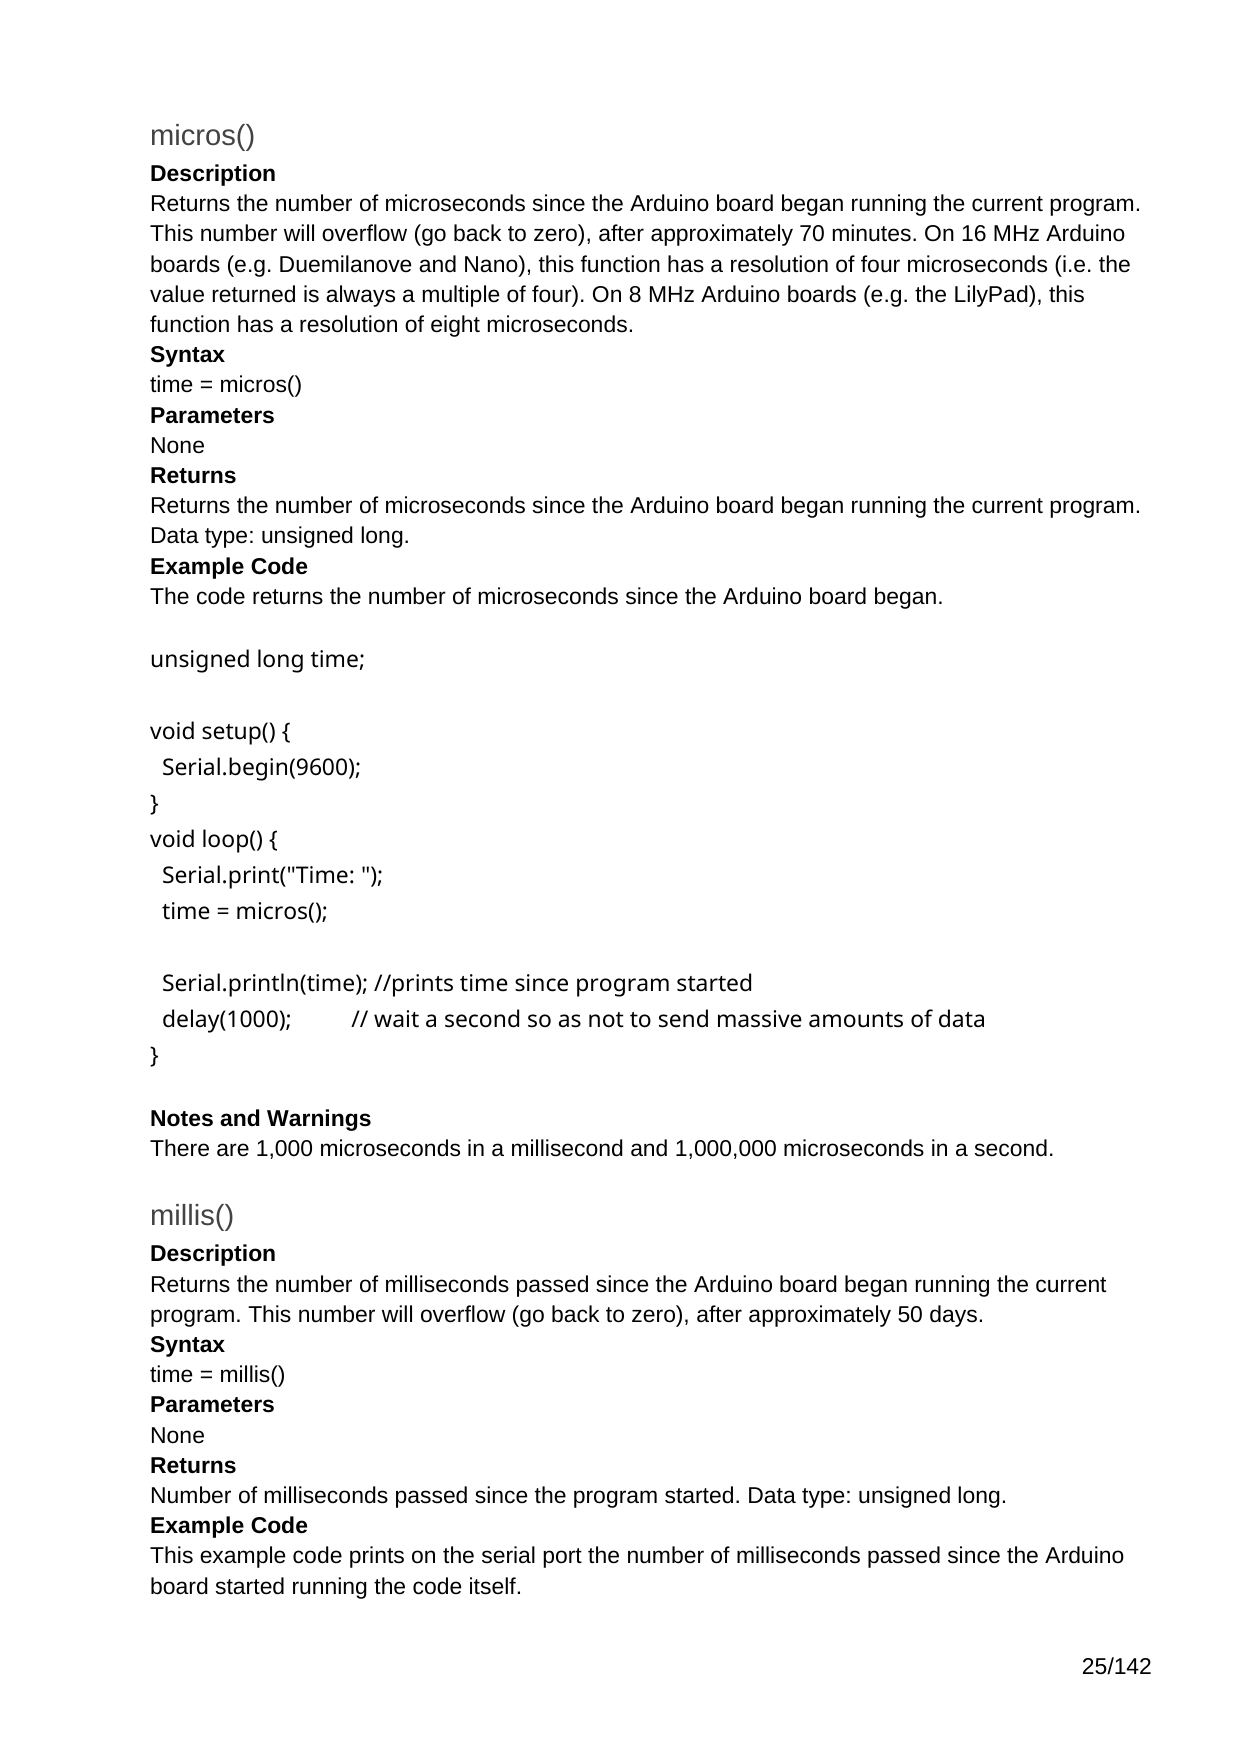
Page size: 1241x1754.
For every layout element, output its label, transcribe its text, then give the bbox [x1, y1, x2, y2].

text } [150, 787, 1152, 818]
text Parameters [150, 402, 1152, 428]
text void setup() { [150, 715, 1152, 746]
text unsigned long time; [150, 643, 1152, 674]
text Returns [150, 462, 1152, 488]
text Serial.println(time); //prints time since program started [150, 967, 1152, 998]
text There are 1,000 microseconds in a millisecond and 1,000,000 microseconds in a second. [150, 1135, 1152, 1161]
text Returns the number of milliseconds passed since the Arduino board began running the current program. This number will overflow (go back to zero), after approximately 50 days. [150, 1271, 1152, 1327]
text delay(1000); // wait a second so as not to send massive amounts of data [150, 1003, 1152, 1034]
text Parameters [150, 1391, 1152, 1418]
text Syntax [150, 341, 1152, 367]
text time = micros() [150, 371, 1152, 398]
text Description [150, 160, 1152, 186]
text Returns the number of microseconds since the Arduino board began running the current program. Data type: unsigned long. [150, 492, 1152, 549]
text time = millis() [150, 1361, 1152, 1387]
text Description [150, 1240, 1152, 1267]
text Serial.begin(9600); [150, 751, 1152, 782]
text Example Code [150, 553, 1152, 579]
subtitle micros() [150, 118, 1152, 152]
text time = micros(); [150, 895, 1152, 926]
text None [150, 432, 1152, 458]
text Notes and Warnings [150, 1105, 1152, 1131]
text Serial.print("Time: "); [150, 859, 1152, 890]
text Returns [150, 1452, 1152, 1478]
text Example Code [150, 1512, 1152, 1538]
text void loop() { [150, 823, 1152, 854]
text Returns the number of microseconds since the Arduino board began running the current program. This number will overflow (go back to zero), after approximately 70 minutes. On 16 MHz Arduino boards (e.g. Duemilanove and Nano), this function has a resolution of four microseconds (i.e. the value returned is always a multiple of four). On 8 MHz Arduino boards (e.g. the LilyPad), this function has a resolution of eight microseconds. [150, 190, 1152, 337]
text This example code prints on the serial port the number of milliseconds passed since the Arduino board started running the code itself. [150, 1542, 1152, 1599]
subtitle millis() [150, 1198, 1152, 1232]
text Number of milliseconds passed since the program started. Data type: unsigned long. [150, 1482, 1152, 1508]
text } [150, 1038, 1152, 1070]
text Syntax [150, 1331, 1152, 1357]
text None [150, 1422, 1152, 1448]
text The code returns the number of microseconds since the Arduino board began. [150, 583, 1152, 609]
